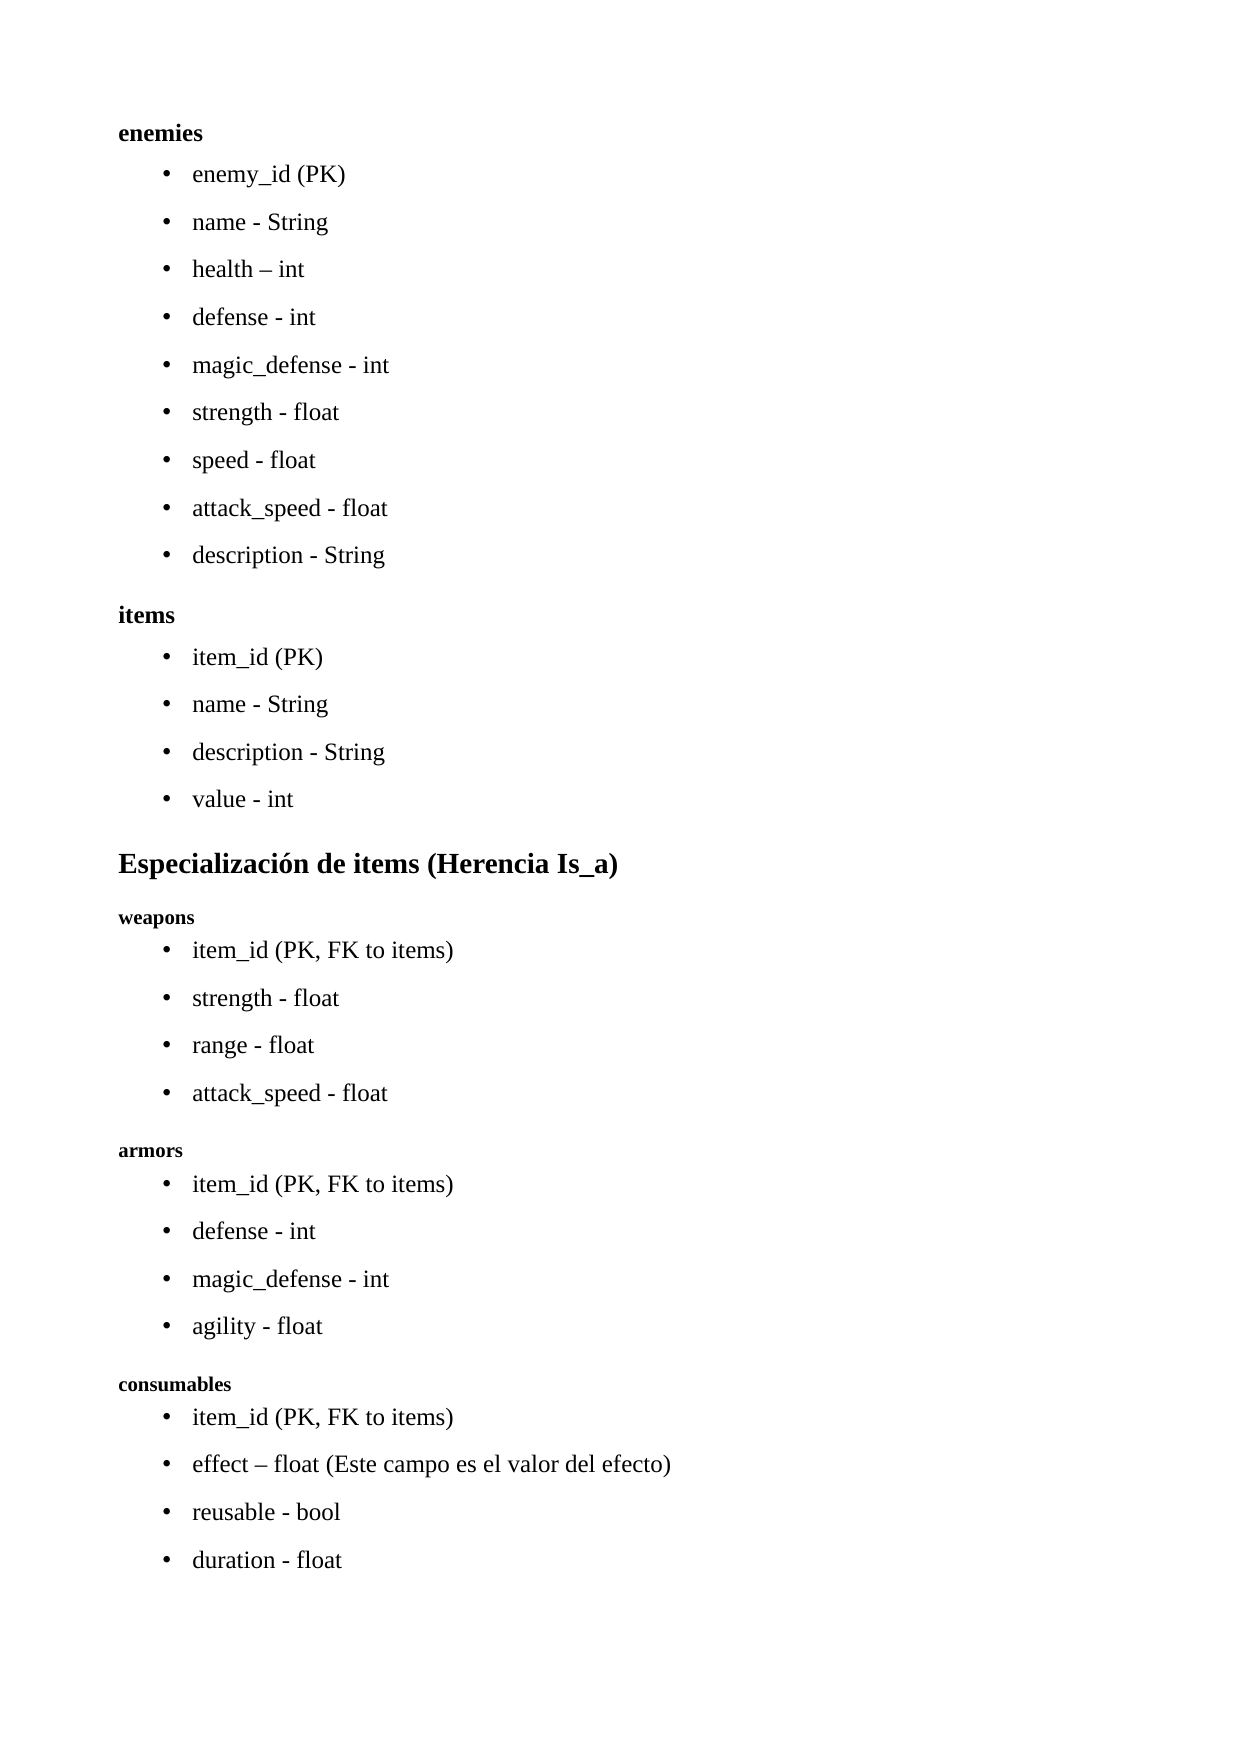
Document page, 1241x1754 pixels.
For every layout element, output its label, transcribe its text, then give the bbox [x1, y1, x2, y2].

list reusable - bool [162, 1497, 1122, 1526]
subtitle Especialización de items (Herencia Is_a) [118, 847, 1122, 880]
list name - String [162, 689, 1122, 718]
list strength - float [162, 983, 1122, 1012]
subtitle items [118, 600, 1122, 629]
subtitle weapons [118, 905, 1122, 929]
list magic_defense - int [162, 350, 1122, 378]
list value - int [162, 784, 1122, 813]
list description - String [162, 737, 1122, 766]
list strength - float [162, 397, 1122, 426]
list item_id (PK, FK to items) [162, 1402, 1122, 1431]
list effect – float (Este campo es el valor del efecto) [162, 1449, 1122, 1478]
list enemy_id (PK) [162, 159, 1122, 188]
list defense - int [162, 302, 1122, 331]
list item_id (PK) [162, 642, 1122, 670]
list description - String [162, 540, 1122, 569]
subtitle consumables [118, 1372, 1122, 1396]
list name - String [162, 207, 1122, 236]
subtitle enemies [118, 118, 1122, 147]
list range - float [162, 1031, 1122, 1059]
list item_id (PK, FK to items) [162, 1169, 1122, 1197]
subtitle armors [118, 1138, 1122, 1162]
list speed - float [162, 445, 1122, 474]
list duration - float [162, 1545, 1122, 1573]
list defense - int [162, 1216, 1122, 1245]
list attack_speed - float [162, 493, 1122, 521]
list magic_defense - int [162, 1264, 1122, 1293]
list health – int [162, 254, 1122, 283]
list attack_speed - float [162, 1078, 1122, 1107]
list item_id (PK, FK to items) [162, 935, 1122, 964]
list agility - float [162, 1311, 1122, 1340]
